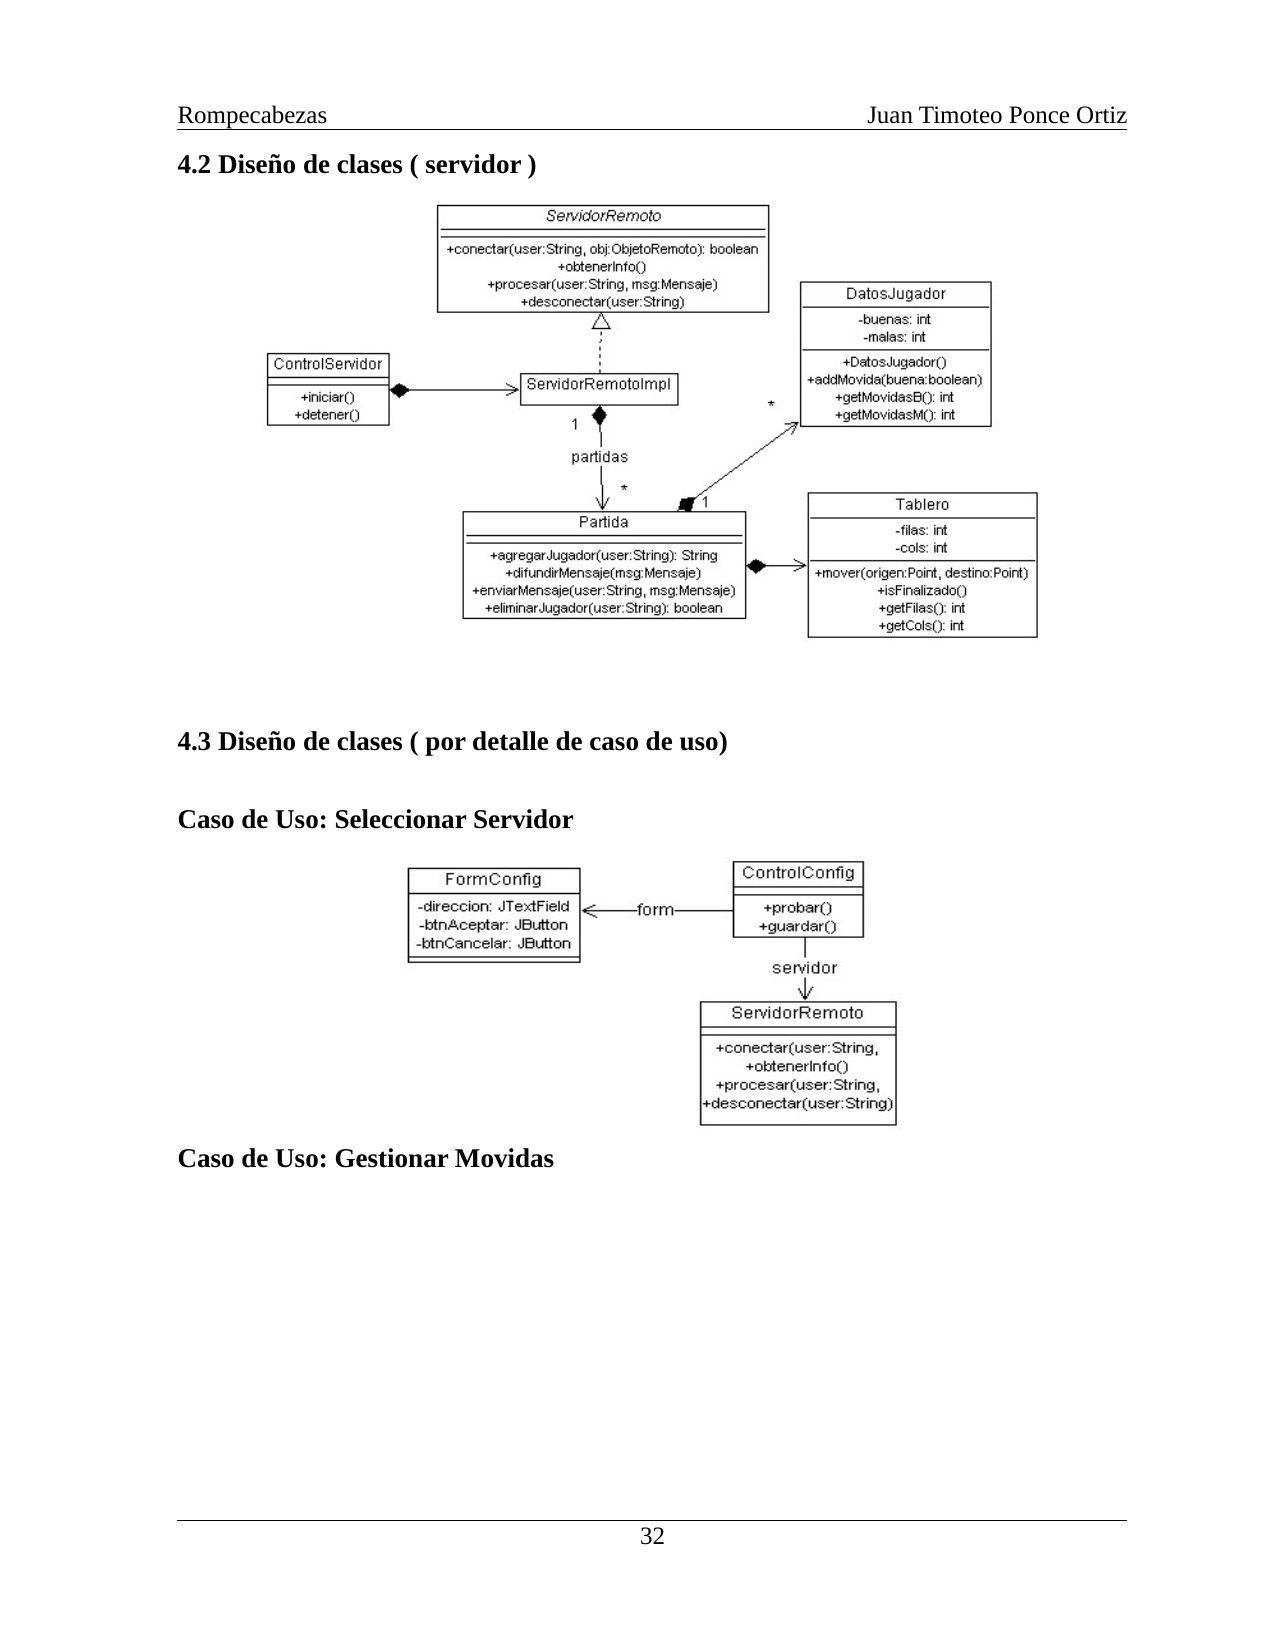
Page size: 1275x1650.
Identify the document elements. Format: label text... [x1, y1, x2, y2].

subtitle Caso de Uso: Seleccionar Servidor [177, 803, 1127, 834]
picture [402, 856, 903, 1131]
subtitle 4.2 Diseño de clases ( servidor ) [177, 148, 1127, 179]
subtitle Caso de Uso: Gestionar Movidas [177, 1142, 1127, 1174]
subtitle 4.3 Diseño de clases ( por detalle de caso de uso) [177, 725, 1127, 757]
picture [262, 200, 1043, 643]
